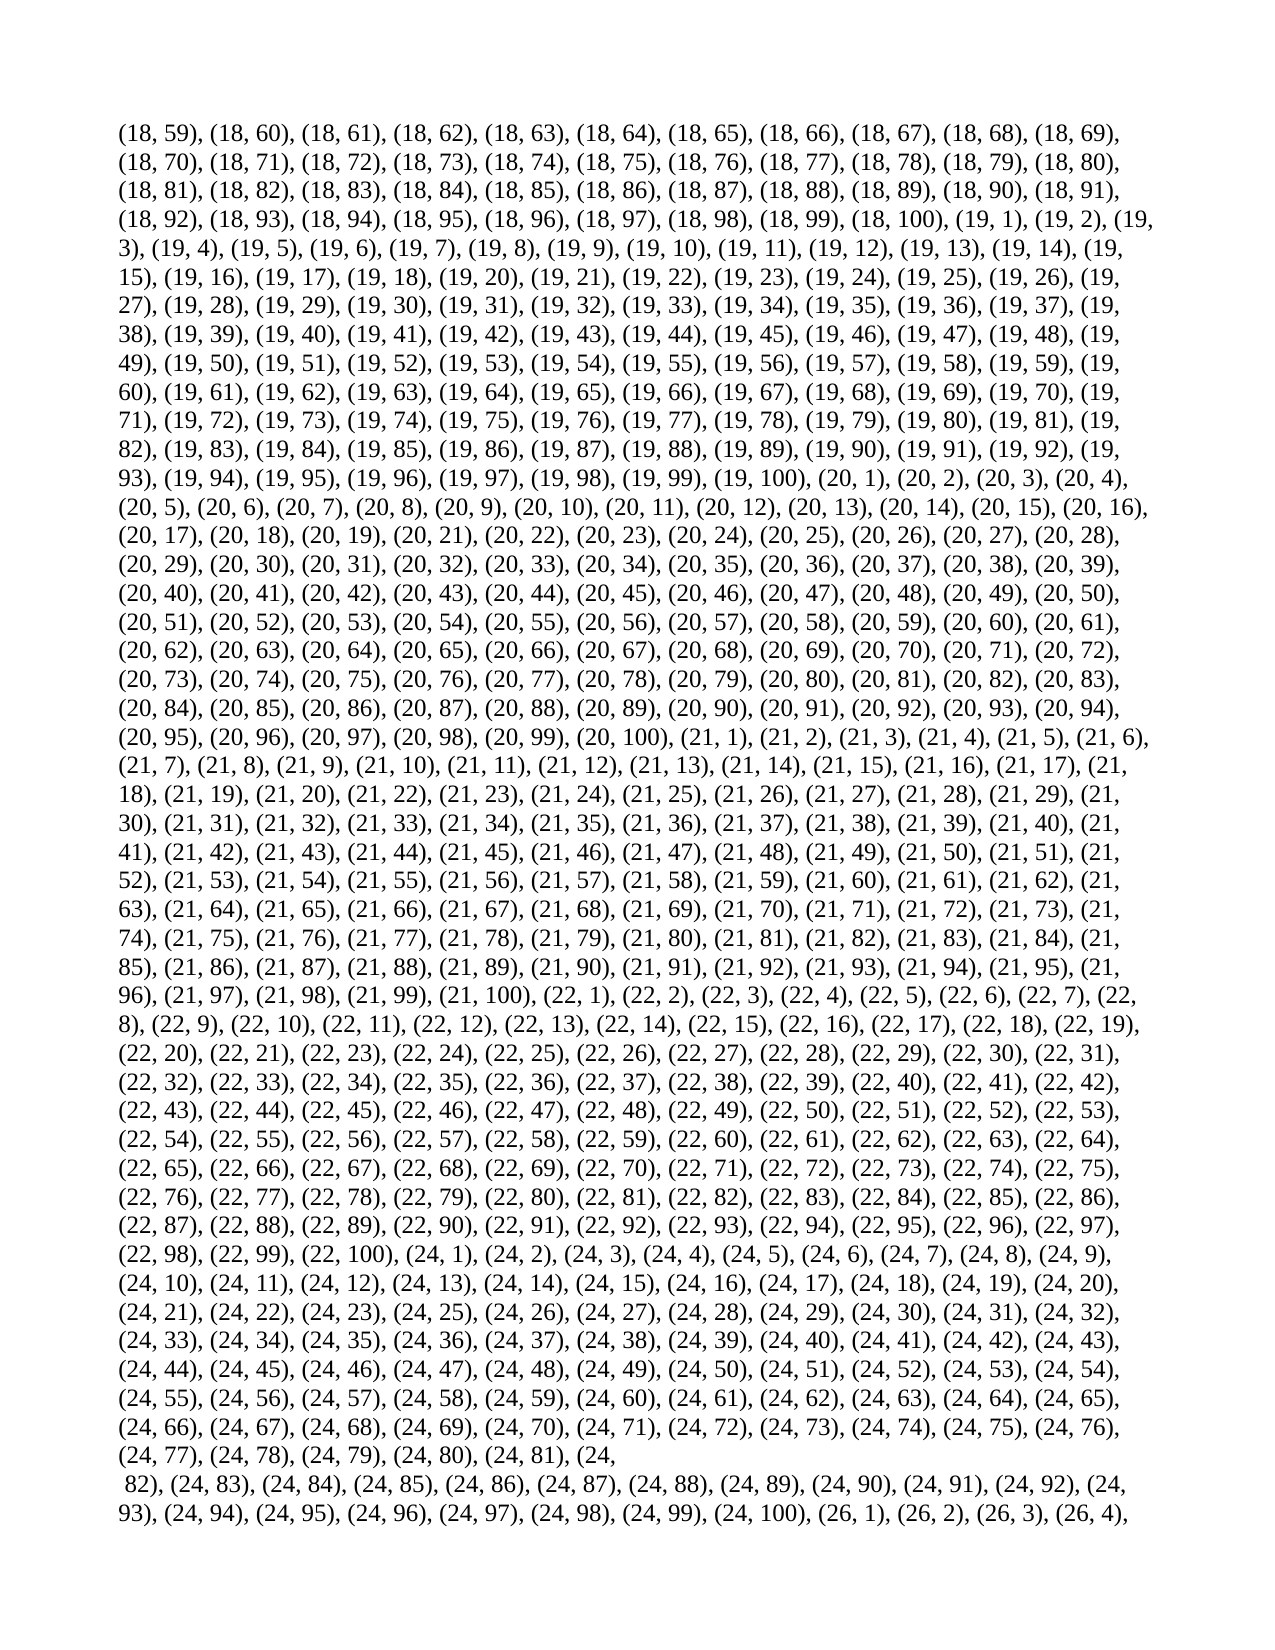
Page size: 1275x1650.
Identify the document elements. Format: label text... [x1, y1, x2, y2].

text 82), (24, 83), (24, 84), (24, 85), (24, 86), (24, 87), (24, 88), (24, 89), (24, 90), (24, 91), (24, 92), (24, 93), (24, 94), (24, 95), (24, 96), (24, 97), (24, 98), (24, 99), (24, 100), (26, 1), (26, 2), (26, 3), (26, 4), [118, 1469, 1157, 1527]
text (18, 59), (18, 60), (18, 61), (18, 62), (18, 63), (18, 64), (18, 65), (18, 66), (18, 67), (18, 68), (18, 69), (18, 70), (18, 71), (18, 72), (18, 73), (18, 74), (18, 75), (18, 76), (18, 77), (18, 78), (18, 79), (18, 80), (18, 81), (18, 82), (18, 83), (18, 84), (18, 85), (18, 86), (18, 87), (18, 88), (18, 89), (18, 90), (18, 91), (18, 92), (18, 93), (18, 94), (18, 95), (18, 96), (18, 97), (18, 98), (18, 99), (18, 100), (19, 1), (19, 2), (19, 3), (19, 4), (19, 5), (19, 6), (19, 7), (19, 8), (19, 9), (19, 10), (19, 11), (19, 12), (19, 13), (19, 14), (19, 15), (19, 16), (19, 17), (19, 18), (19, 20), (19, 21), (19, 22), (19, 23), (19, 24), (19, 25), (19, 26), (19, 27), (19, 28), (19, 29), (19, 30), (19, 31), (19, 32), (19, 33), (19, 34), (19, 35), (19, 36), (19, 37), (19, 38), (19, 39), (19, 40), (19, 41), (19, 42), (19, 43), (19, 44), (19, 45), (19, 46), (19, 47), (19, 48), (19, 49), (19, 50), (19, 51), (19, 52), (19, 53), (19, 54), (19, 55), (19, 56), (19, 57), (19, 58), (19, 59), (19, 60), (19, 61), (19, 62), (19, 63), (19, 64), (19, 65), (19, 66), (19, 67), (19, 68), (19, 69), (19, 70), (19, 71), (19, 72), (19, 73), (19, 74), (19, 75), (19, 76), (19, 77), (19, 78), (19, 79), (19, 80), (19, 81), (19, 82), (19, 83), (19, 84), (19, 85), (19, 86), (19, 87), (19, 88), (19, 89), (19, 90), (19, 91), (19, 92), (19, 93), (19, 94), (19, 95), (19, 96), (19, 97), (19, 98), (19, 99), (19, 100), (20, 1), (20, 2), (20, 3), (20, 4), (20, 5), (20, 6), (20, 7), (20, 8), (20, 9), (20, 10), (20, 11), (20, 12), (20, 13), (20, 14), (20, 15), (20, 16), (20, 17), (20, 18), (20, 19), (20, 21), (20, 22), (20, 23), (20, 24), (20, 25), (20, 26), (20, 27), (20, 28), (20, 29), (20, 30), (20, 31), (20, 32), (20, 33), (20, 34), (20, 35), (20, 36), (20, 37), (20, 38), (20, 39), (20, 40), (20, 41), (20, 42), (20, 43), (20, 44), (20, 45), (20, 46), (20, 47), (20, 48), (20, 49), (20, 50), (20, 51), (20, 52), (20, 53), (20, 54), (20, 55), (20, 56), (20, 57), (20, 58), (20, 59), (20, 60), (20, 61), (20, 62), (20, 63), (20, 64), (20, 65), (20, 66), (20, 67), (20, 68), (20, 69), (20, 70), (20, 71), (20, 72), (20, 73), (20, 74), (20, 75), (20, 76), (20, 77), (20, 78), (20, 79), (20, 80), (20, 81), (20, 82), (20, 83), (20, 84), (20, 85), (20, 86), (20, 87), (20, 88), (20, 89), (20, 90), (20, 91), (20, 92), (20, 93), (20, 94), (20, 95), (20, 96), (20, 97), (20, 98), (20, 99), (20, 100), (21, 1), (21, 2), (21, 3), (21, 4), (21, 5), (21, 6), (21, 7), (21, 8), (21, 9), (21, 10), (21, 11), (21, 12), (21, 13), (21, 14), (21, 15), (21, 16), (21, 17), (21, 18), (21, 19), (21, 20), (21, 22), (21, 23), (21, 24), (21, 25), (21, 26), (21, 27), (21, 28), (21, 29), (21, 30), (21, 31), (21, 32), (21, 33), (21, 34), (21, 35), (21, 36), (21, 37), (21, 38), (21, 39), (21, 40), (21, 41), (21, 42), (21, 43), (21, 44), (21, 45), (21, 46), (21, 47), (21, 48), (21, 49), (21, 50), (21, 51), (21, 52), (21, 53), (21, 54), (21, 55), (21, 56), (21, 57), (21, 58), (21, 59), (21, 60), (21, 61), (21, 62), (21, 63), (21, 64), (21, 65), (21, 66), (21, 67), (21, 68), (21, 69), (21, 70), (21, 71), (21, 72), (21, 73), (21, 74), (21, 75), (21, 76), (21, 77), (21, 78), (21, 79), (21, 80), (21, 81), (21, 82), (21, 83), (21, 84), (21, 85), (21, 86), (21, 87), (21, 88), (21, 89), (21, 90), (21, 91), (21, 92), (21, 93), (21, 94), (21, 95), (21, 96), (21, 97), (21, 98), (21, 99), (21, 100), (22, 1), (22, 2), (22, 3), (22, 4), (22, 5), (22, 6), (22, 7), (22, 8), (22, 9), (22, 10), (22, 11), (22, 12), (22, 13), (22, 14), (22, 15), (22, 16), (22, 17), (22, 18), (22, 19), (22, 20), (22, 21), (22, 23), (22, 24), (22, 25), (22, 26), (22, 27), (22, 28), (22, 29), (22, 30), (22, 31), (22, 32), (22, 33), (22, 34), (22, 35), (22, 36), (22, 37), (22, 38), (22, 39), (22, 40), (22, 41), (22, 42), (22, 43), (22, 44), (22, 45), (22, 46), (22, 47), (22, 48), (22, 49), (22, 50), (22, 51), (22, 52), (22, 53), (22, 54), (22, 55), (22, 56), (22, 57), (22, 58), (22, 59), (22, 60), (22, 61), (22, 62), (22, 63), (22, 64), (22, 65), (22, 66), (22, 67), (22, 68), (22, 69), (22, 70), (22, 71), (22, 72), (22, 73), (22, 74), (22, 75), (22, 76), (22, 77), (22, 78), (22, 79), (22, 80), (22, 81), (22, 82), (22, 83), (22, 84), (22, 85), (22, 86), (22, 87), (22, 88), (22, 89), (22, 90), (22, 91), (22, 92), (22, 93), (22, 94), (22, 95), (22, 96), (22, 97), (22, 98), (22, 99), (22, 100), (24, 1), (24, 2), (24, 3), (24, 4), (24, 5), (24, 6), (24, 7), (24, 8), (24, 9), (24, 10), (24, 11), (24, 12), (24, 13), (24, 14), (24, 15), (24, 16), (24, 17), (24, 18), (24, 19), (24, 20), (24, 21), (24, 22), (24, 23), (24, 25), (24, 26), (24, 27), (24, 28), (24, 29), (24, 30), (24, 31), (24, 32), (24, 33), (24, 34), (24, 35), (24, 36), (24, 37), (24, 38), (24, 39), (24, 40), (24, 41), (24, 42), (24, 43), (24, 44), (24, 45), (24, 46), (24, 47), (24, 48), (24, 49), (24, 50), (24, 51), (24, 52), (24, 53), (24, 54), (24, 55), (24, 56), (24, 57), (24, 58), (24, 59), (24, 60), (24, 61), (24, 62), (24, 63), (24, 64), (24, 65), (24, 66), (24, 67), (24, 68), (24, 69), (24, 70), (24, 71), (24, 72), (24, 73), (24, 74), (24, 75), (24, 76), (24, 77), (24, 78), (24, 79), (24, 80), (24, 81), (24, [118, 118, 1157, 1469]
